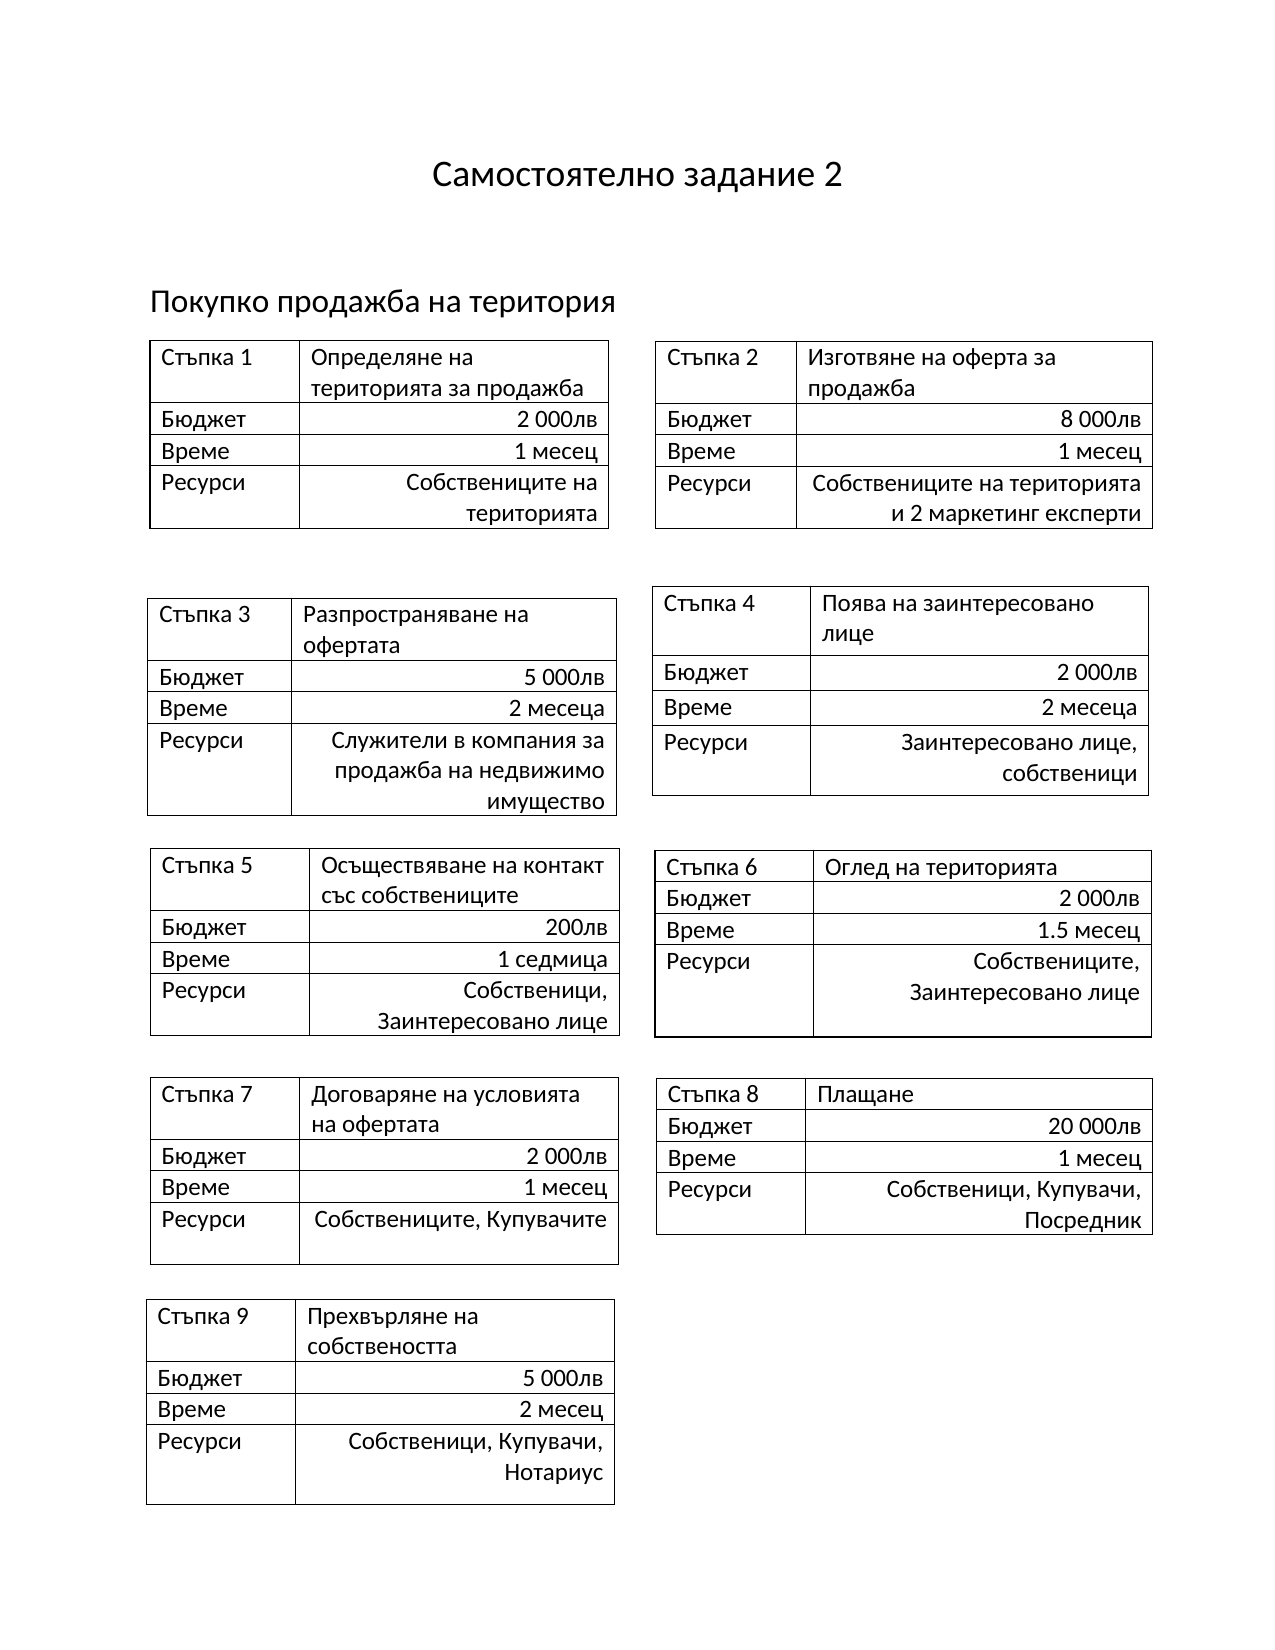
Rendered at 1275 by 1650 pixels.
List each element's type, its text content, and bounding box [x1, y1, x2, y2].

table_cell Време [148, 692, 291, 723]
table_cell 8 000лв [797, 404, 1152, 434]
table_header Стъпка 3 [148, 599, 291, 660]
table_cell Собственици, Заинтересовано лице [310, 974, 619, 1035]
table_header Стъпка 6 [656, 851, 813, 881]
table_cell Собственици, Купувачи, Нотариус [296, 1425, 614, 1504]
table_header Договаряне на условията на офертата [300, 1078, 618, 1139]
table_cell 2 000лв [814, 882, 1151, 913]
table_cell Собствениците, Заинтересовано лице [814, 945, 1151, 1036]
table_cell 2 000лв [300, 403, 608, 434]
table_cell Ресурси [657, 1173, 805, 1234]
table_header Плащане [806, 1079, 1152, 1109]
table_header Стъпка 5 [151, 849, 309, 910]
text Самостоятелно задание 2 [150, 150, 1125, 196]
table_cell 1 седмица [310, 943, 619, 973]
table_cell 5 000лв [296, 1362, 614, 1392]
table_cell 2 000лв [811, 656, 1148, 690]
table_cell Бюджет [151, 1140, 299, 1170]
table_cell 2 000лв [300, 1140, 618, 1170]
table_cell 1 месец [806, 1142, 1152, 1172]
table_header Прехвърляне на собствеността [296, 1300, 614, 1361]
table_cell 200лв [310, 911, 619, 942]
table_header Поява на заинтересовано лице [811, 587, 1148, 655]
table_cell Бюджет [151, 911, 309, 942]
table_header Определяне на територията за продажба [300, 341, 608, 402]
table_cell 2 месеца [811, 691, 1148, 725]
table_cell Бюджет [657, 1110, 805, 1141]
table_cell Бюджет [656, 404, 796, 434]
table_cell Ресурси [656, 467, 796, 528]
table_header Стъпка 7 [151, 1078, 299, 1139]
table_header Изготвяне на оферта за продажба [797, 342, 1152, 403]
table_cell Бюджет [148, 661, 291, 691]
table_cell Време [151, 1171, 299, 1202]
table_header Стъпка 4 [653, 587, 810, 655]
table_header Стъпка 9 [147, 1300, 295, 1361]
table_header Стъпка 2 [656, 342, 796, 403]
table_cell Бюджет [653, 656, 810, 690]
table_cell Собствениците, Купувачите [300, 1203, 618, 1264]
table_cell Бюджет [147, 1362, 295, 1392]
table_cell 20 000лв [806, 1110, 1152, 1141]
table_cell Ресурси [147, 1425, 295, 1504]
table_cell Време [656, 914, 813, 944]
table_cell Време [653, 691, 810, 725]
table_cell Ресурси [151, 1203, 299, 1264]
text Покупко продажба на територия [150, 280, 1125, 321]
table_cell 2 месец [296, 1394, 614, 1424]
table_header Стъпка 8 [657, 1079, 805, 1109]
table_cell Собствениците на територията [300, 466, 608, 527]
table_cell 5 000лв [292, 661, 616, 691]
table_cell Собственици, Купувачи, Посредник [806, 1173, 1152, 1234]
table_cell Служители в компания за продажба на недвижимо имущество [292, 724, 616, 815]
table_cell Ресурси [148, 724, 291, 815]
table_cell Бюджет [151, 403, 299, 434]
table_cell Заинтересовано лице, собственици [811, 726, 1148, 795]
table_header Оглед на територията [814, 851, 1151, 881]
table_cell 1.5 месец [814, 914, 1151, 944]
table_header Осъществяване на контакт със собствениците [310, 849, 619, 910]
table_cell 2 месеца [292, 692, 616, 723]
table_cell Време [151, 943, 309, 973]
table_cell Време [151, 435, 299, 465]
table_cell Време [656, 435, 796, 466]
table_cell Ресурси [151, 974, 309, 1035]
table_cell 1 месец [300, 435, 608, 465]
table_cell 1 месец [300, 1171, 618, 1202]
table_cell Бюджет [656, 882, 813, 913]
table_cell Време [657, 1142, 805, 1172]
text [651, 333, 1162, 574]
table_cell Време [147, 1394, 295, 1424]
table_cell Ресурси [656, 945, 813, 1036]
table_cell 1 месец [797, 435, 1152, 466]
table_header Разпространяване на офертата [292, 599, 616, 660]
table_header Стъпка 1 [151, 341, 299, 402]
table_cell Собствениците на територията и 2 маркетинг експерти [797, 467, 1152, 528]
table_cell Ресурси [653, 726, 810, 795]
table_cell Ресурси [151, 466, 299, 527]
